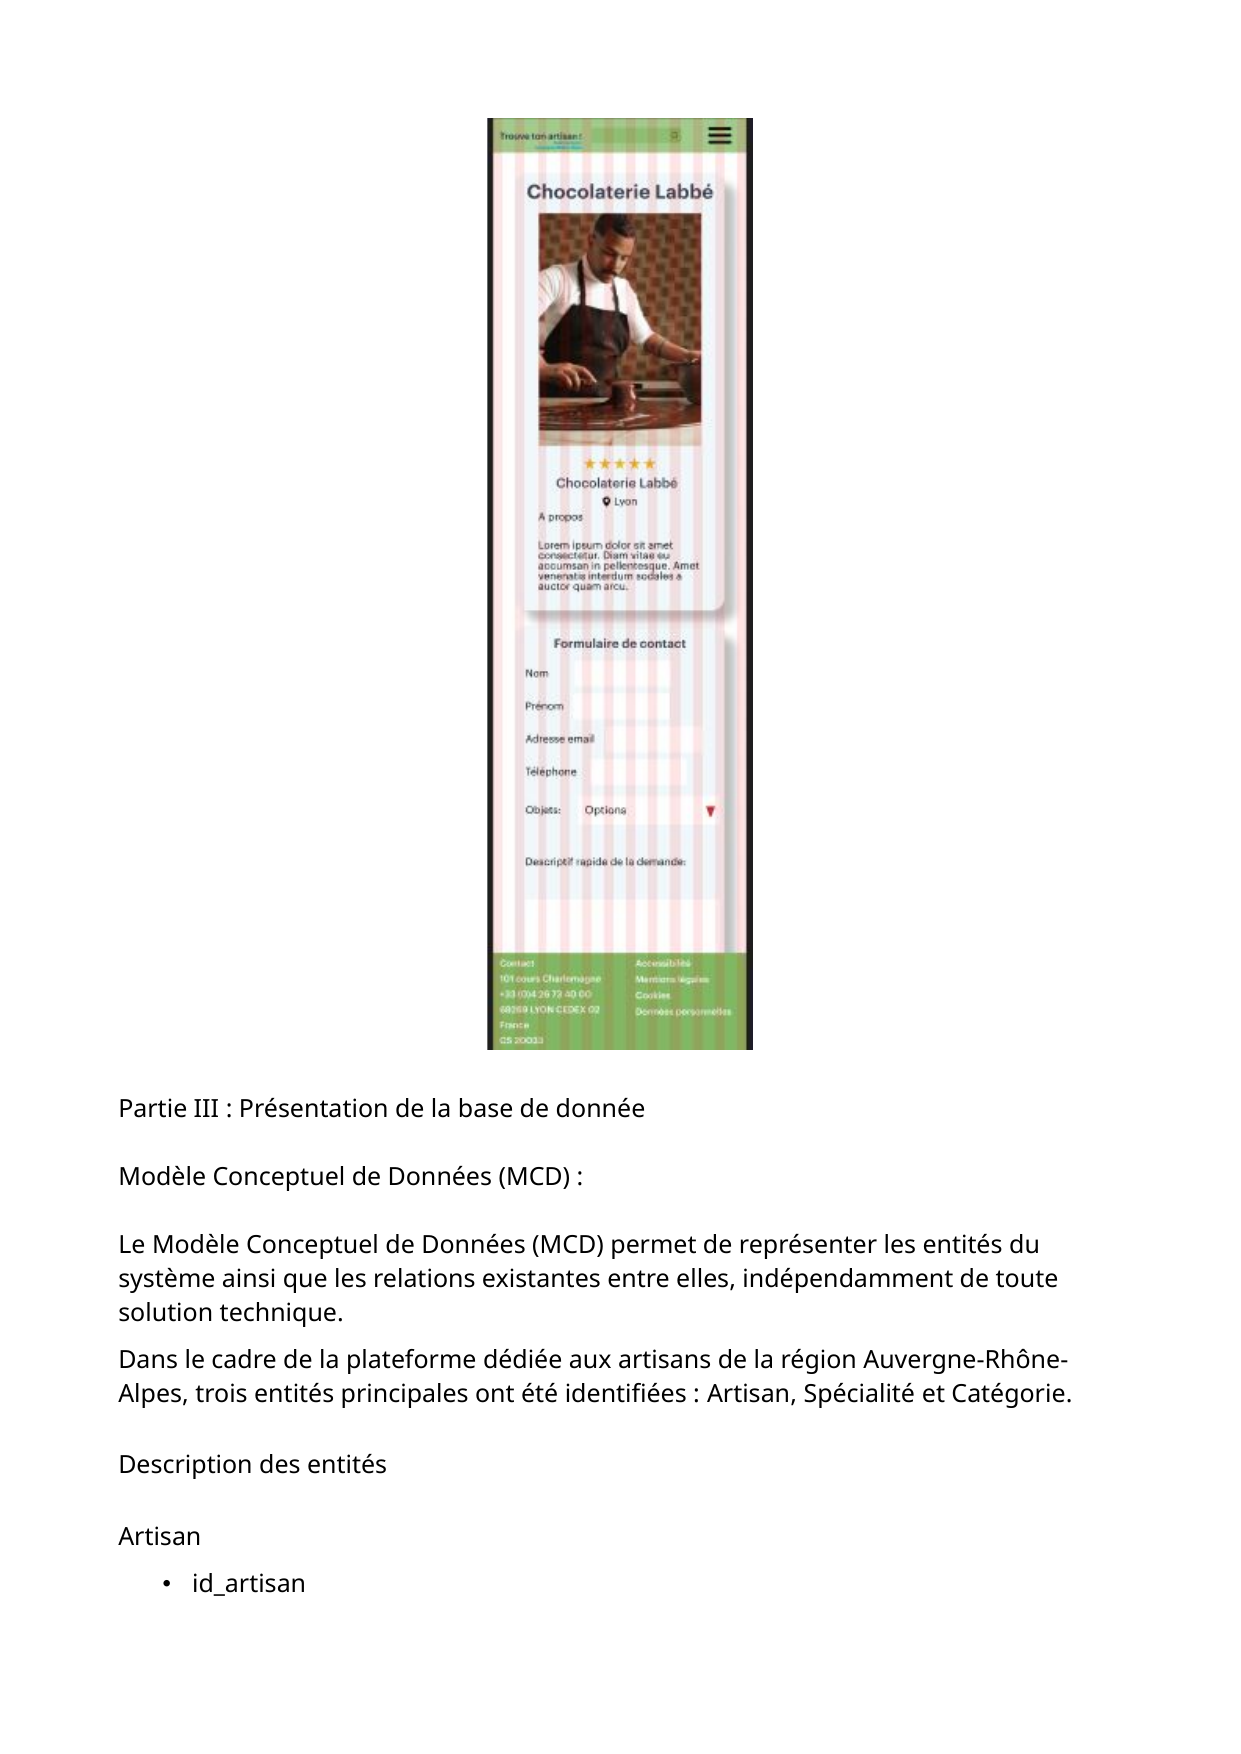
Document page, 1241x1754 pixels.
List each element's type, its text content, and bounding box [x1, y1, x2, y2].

text Dans le cadre de la plateforme dédiée aux artisans de la région Auvergne-Rhône-Alpes, trois entités principales ont été identifiées : Artisan, Spécialité et Catégorie. [118, 1342, 1122, 1410]
text Partie III : Présentation de la base de donnée [118, 1091, 1122, 1125]
subtitle Description des entités [118, 1447, 1122, 1481]
text Le Modèle Conceptuel de Données (MCD) permet de représenter les entités du système ainsi que les relations existantes entre elles, indépendamment de toute solution technique. [118, 1227, 1122, 1329]
picture [487, 118, 753, 1050]
list id_artisan [162, 1565, 1122, 1599]
text Modèle Conceptuel de Données (MCD) : [118, 1159, 1122, 1193]
subtitle Artisan [118, 1519, 1122, 1553]
